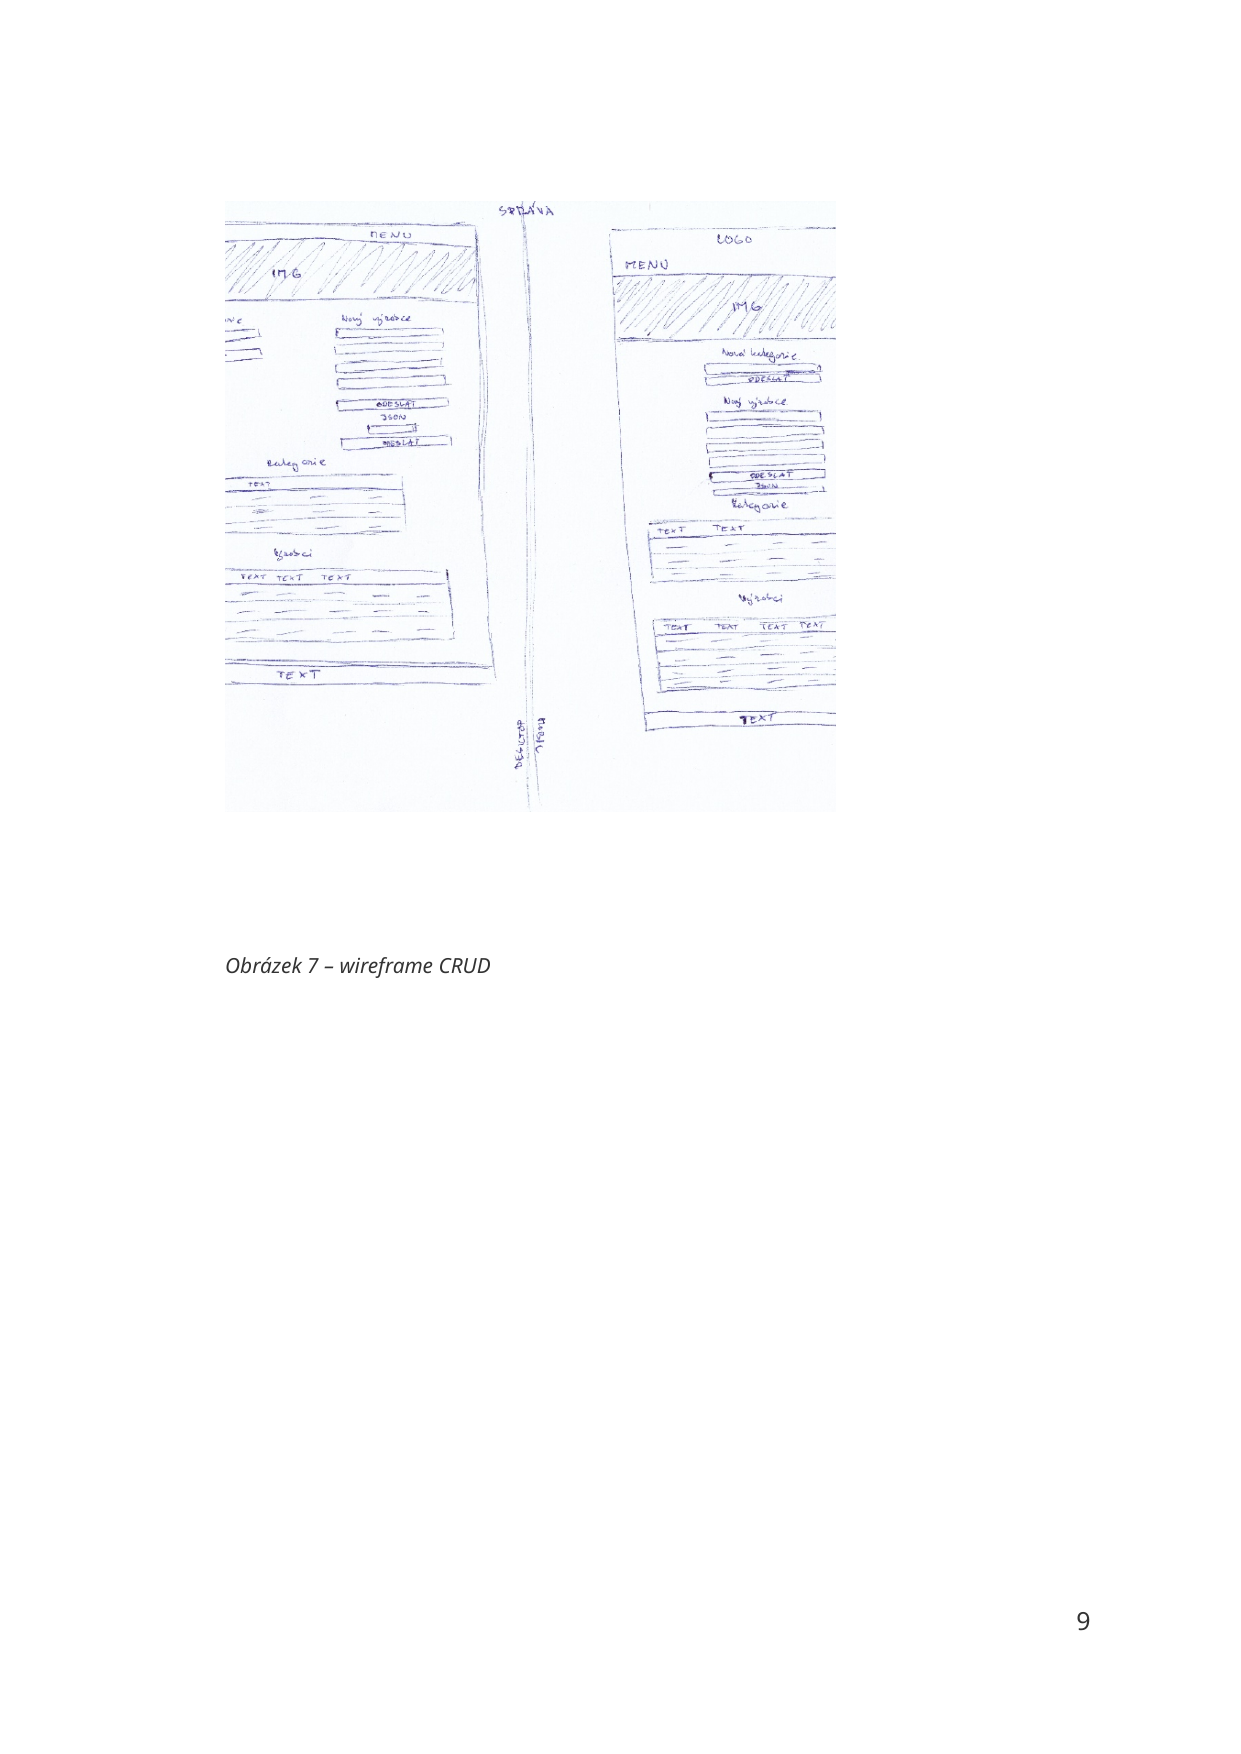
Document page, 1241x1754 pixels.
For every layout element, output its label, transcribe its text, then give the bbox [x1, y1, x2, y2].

text Obrázek 7 – wireframe CRUD [225, 951, 1090, 980]
